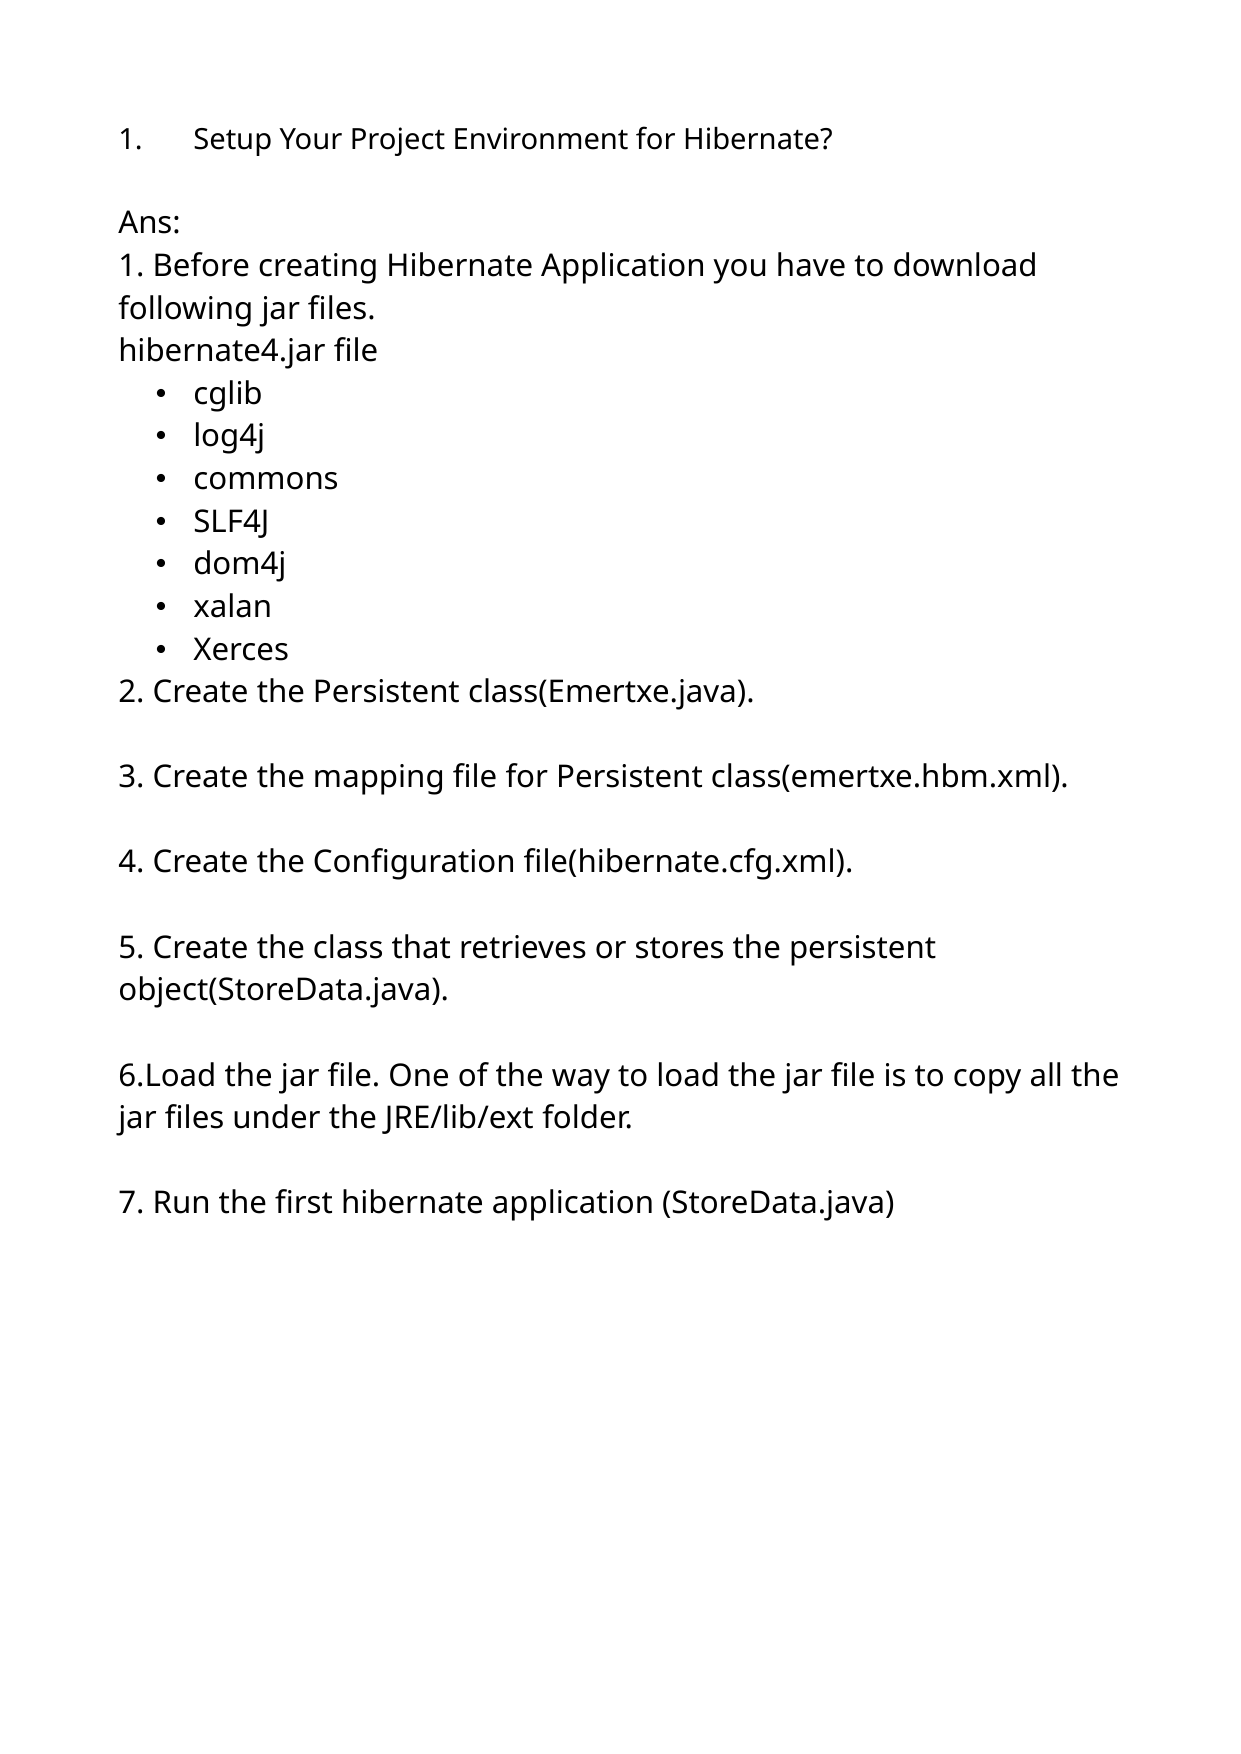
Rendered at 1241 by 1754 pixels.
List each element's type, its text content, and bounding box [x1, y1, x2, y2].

text 4. Create the Configuration file(hibernate.cfg.xml). [118, 839, 1122, 882]
list commons [156, 456, 1122, 499]
list Setup Your Project Environment for Hibernate? [118, 118, 1122, 158]
text hibernate4.jar file [118, 328, 1122, 371]
list SLF4J [156, 499, 1122, 541]
text Ans: [118, 200, 1122, 243]
text 6.Load the jar file. One of the way to load the jar file is to copy all the jar files under the JRE/lib/ext folder. [118, 1052, 1122, 1138]
text 1. Before creating Hibernate Application you have to download following jar files. [118, 243, 1122, 328]
list cglib [156, 371, 1122, 413]
list log4j [156, 413, 1122, 456]
list Xerces [156, 626, 1122, 669]
text 7. Run the first hibernate application (StoreData.java) [118, 1180, 1122, 1223]
list dom4j [156, 541, 1122, 584]
text 5. Create the class that retrieves or stores the persistent object(StoreData.java). [118, 925, 1122, 1010]
list xalan [156, 584, 1122, 626]
text 3. Create the mapping file for Persistent class(emertxe.hbm.xml). [118, 754, 1122, 797]
text 2. Create the Persistent class(Emertxe.java). [118, 669, 1122, 712]
